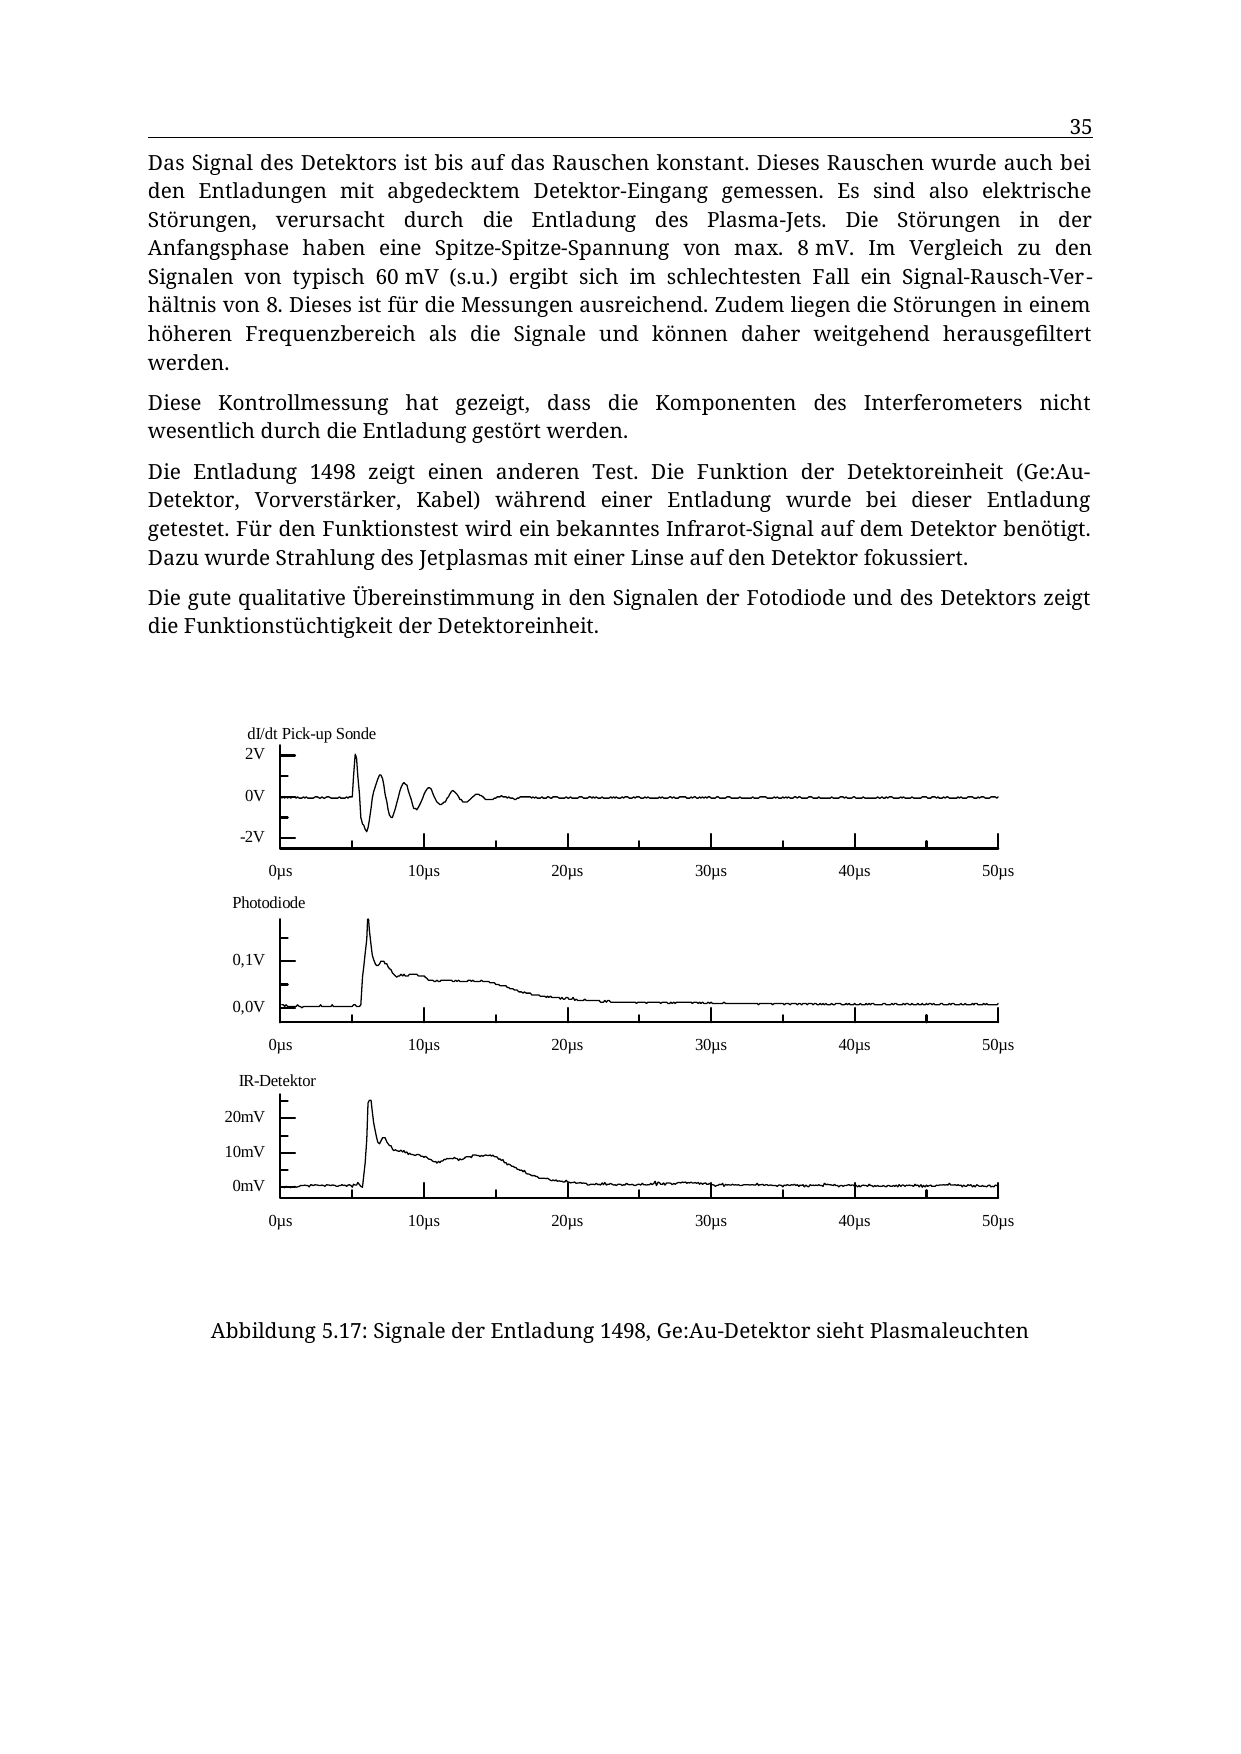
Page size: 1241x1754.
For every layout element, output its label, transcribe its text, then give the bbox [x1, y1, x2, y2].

text Die Entladung 1498 zeigt einen anderen Test. Die Funktion der Detektoreinheit (Ge:Au-Detektor, Vorverstärker, Kabel) während einer Entladung wurde bei dieser Entladung getestet. Für den Funktionstest wird ein bekanntes Infrarot-Signal auf dem Detektor benötigt. Dazu wurde Strahlung des Jet­plasmas mit einer Linse auf den De­tektor fokussiert. [148, 457, 1092, 571]
text Die gute qualitative Übereinstimmung in den Signalen der Fotodiode und des Detektors zeigt die Funktions­tüchtigkeit der Detektoreinheit. [148, 583, 1092, 640]
text Abbildung 5.17: Signale der Entladung 1498, Ge:Au-Detektor sieht Plasmaleuchten [148, 1316, 1092, 1344]
text Diese Kontrollmessung hat gezeigt, dass die Komponenten des Interferometers nicht wesentlich durch die Ent­ladung gestört werden. [148, 388, 1092, 445]
text Das Signal des Detektors ist bis auf das Rauschen konstant. Dieses Rauschen wurde auch bei den Entladungen mit abgedecktem Detektor-Eingang gemessen. Es sind also elektrische Störungen, verursacht durch die Entla­dung des Plasma-Jets. Die Störungen in der Anfangsphase haben eine Spitze-Spitze-Spannung von max. 8 mV. Im Vergleich zu den Signalen von typisch 60 mV (s.u.) ergibt sich im schlechtesten Fall ein Signal-Rausch-Ver­hältnis von 8. Dieses ist für die Messungen ausreichend. Zudem liegen die Störungen in einem höheren Fre­quenzbereich als die Signale und können daher weitgehend herausgefiltert werden. [148, 148, 1092, 376]
